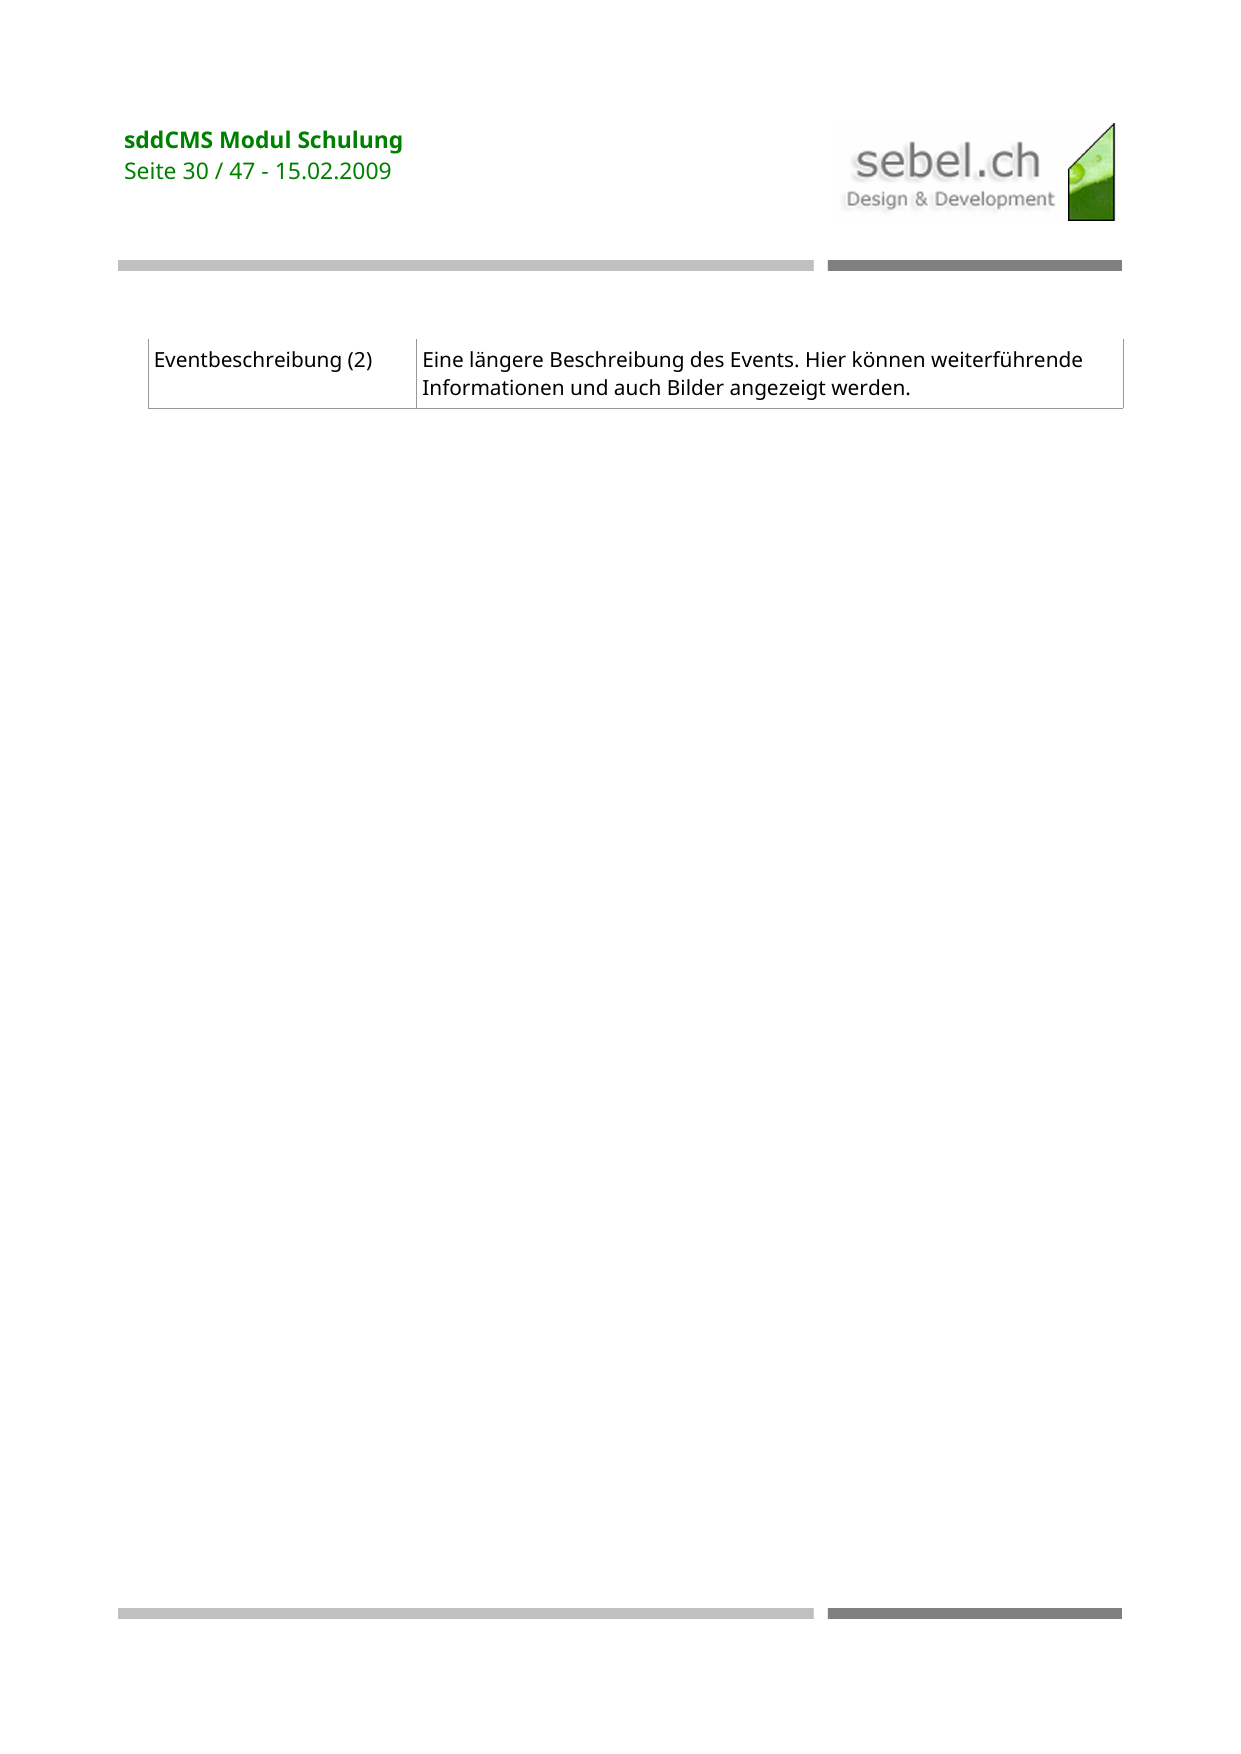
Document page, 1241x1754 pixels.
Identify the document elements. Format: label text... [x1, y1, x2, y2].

table_cell Eventbeschreibung (2) [149, 339, 416, 408]
table_cell Eine längere Beschreibung des Events. Hier können weiterführende Informationen und auch Bilder angezeigt werden. [417, 339, 1123, 408]
picture [118, 260, 1122, 271]
picture [118, 1608, 1122, 1619]
